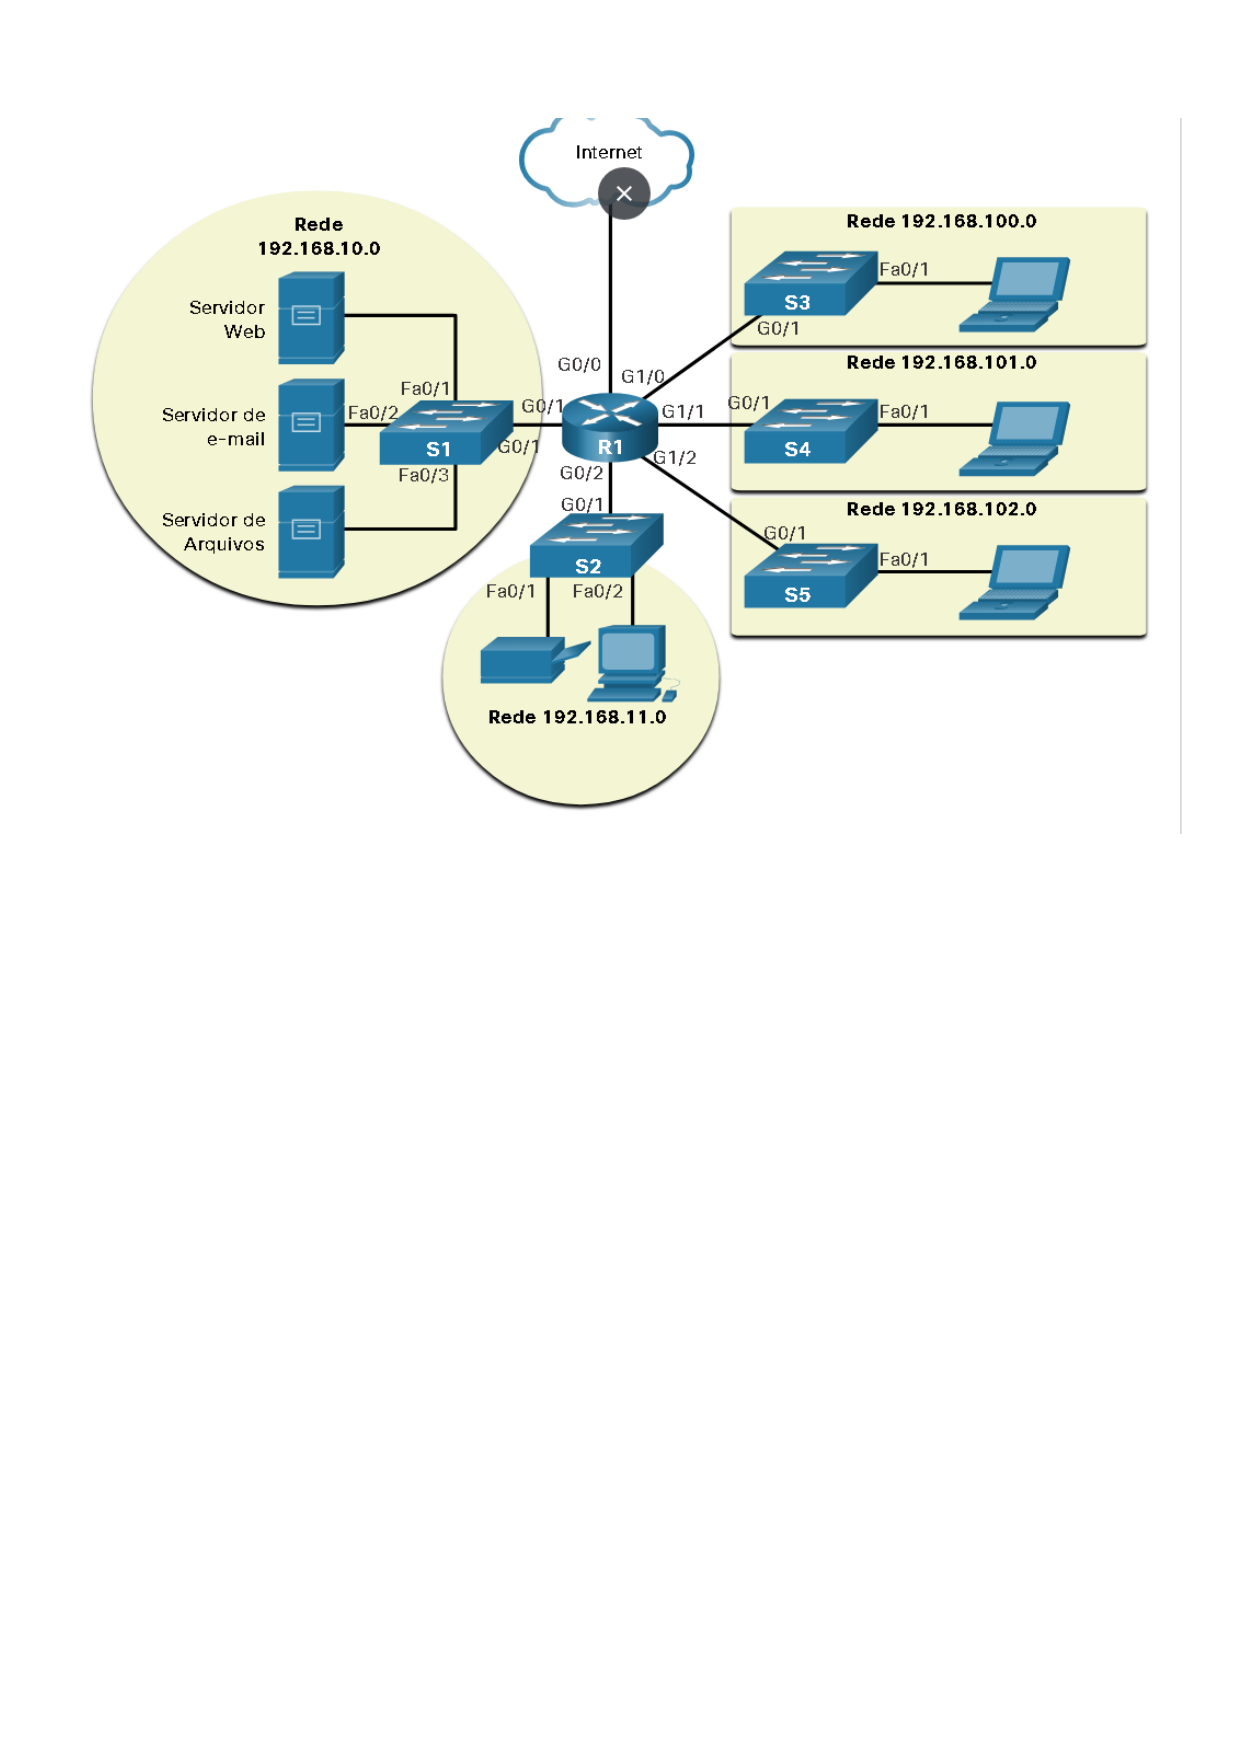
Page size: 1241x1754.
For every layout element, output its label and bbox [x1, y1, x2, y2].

picture [59, 118, 1182, 834]
